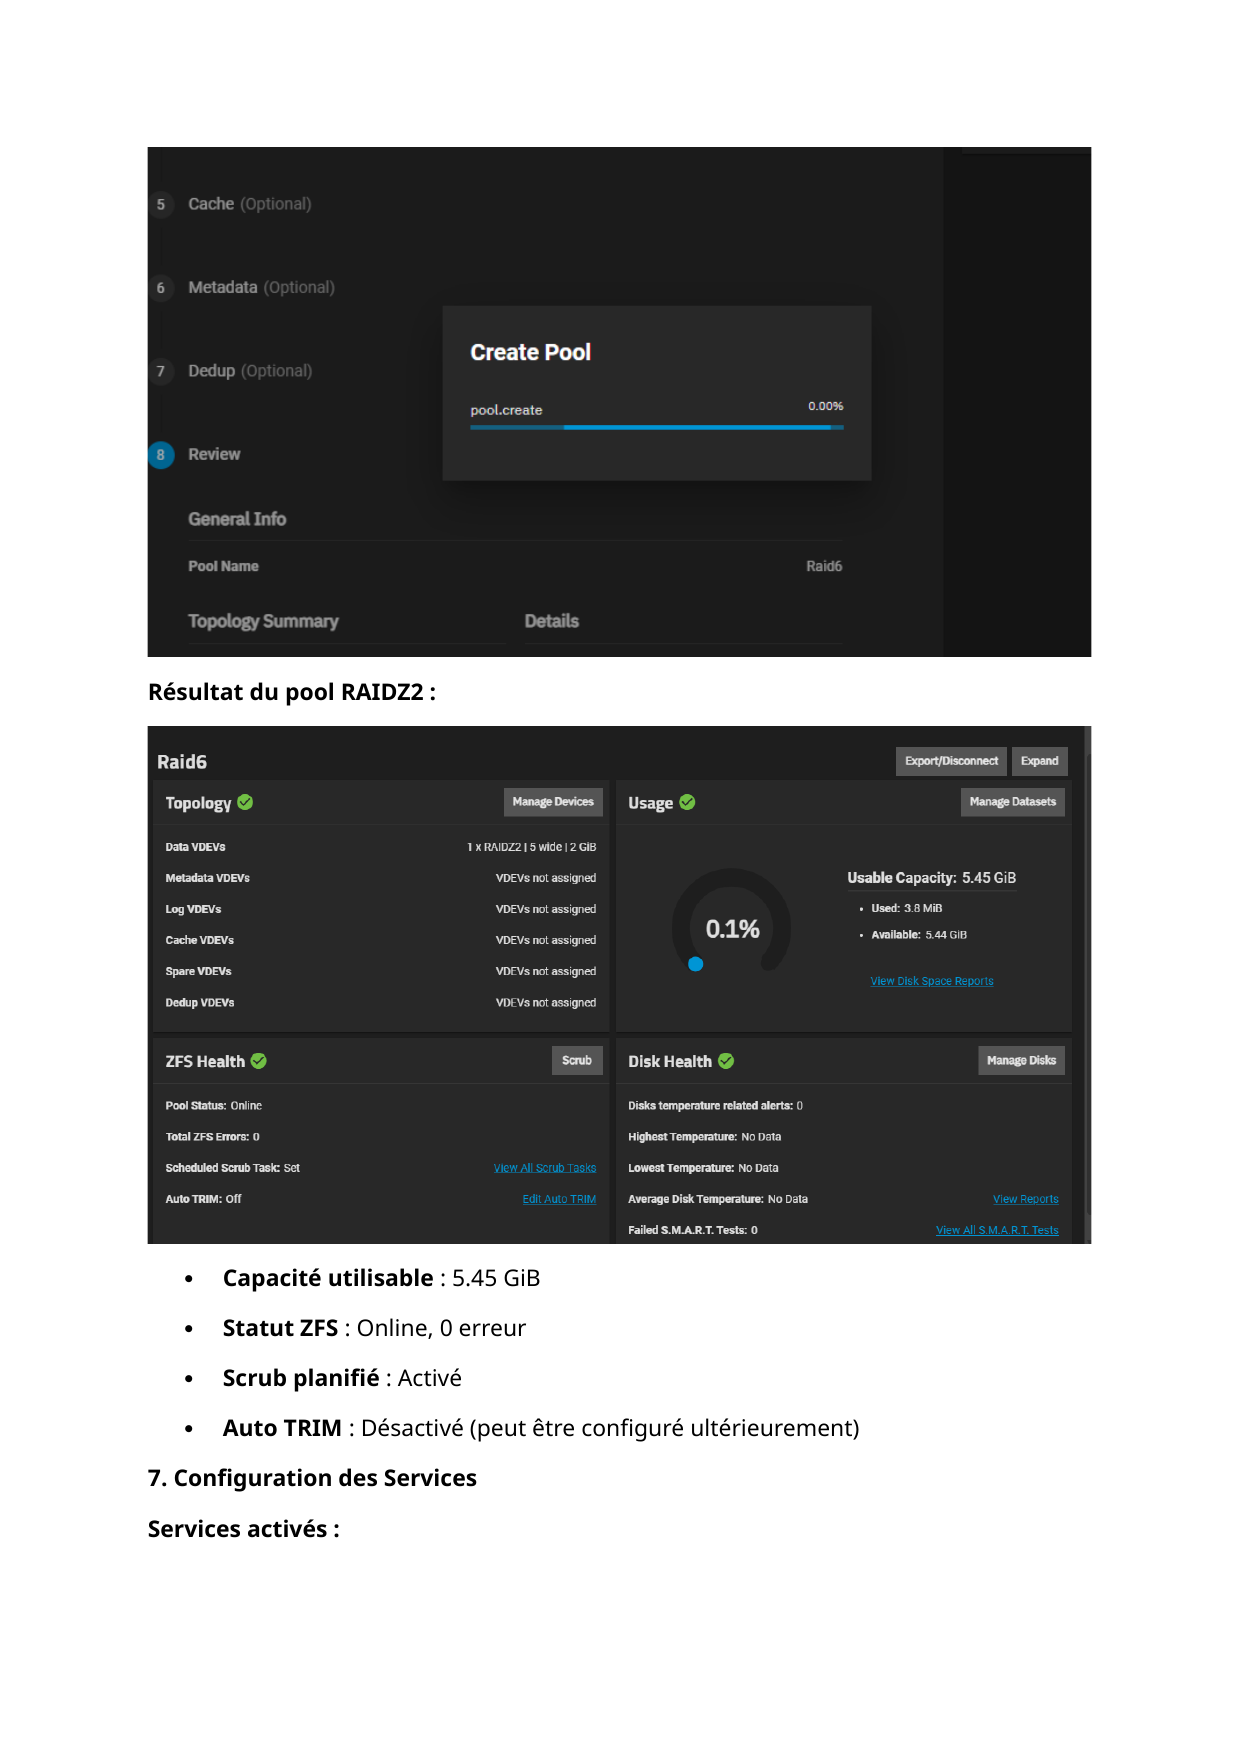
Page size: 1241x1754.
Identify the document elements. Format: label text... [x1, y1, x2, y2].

list Capacité utilisable : 5.45 GiB [185, 1262, 1093, 1293]
text 7. Configuration des Services [148, 1462, 1093, 1494]
text Services activés : [148, 1512, 1093, 1544]
text Résultat du pool RAIDZ2 : [148, 676, 1093, 707]
list Statut ZFS : Online, 0 erreur [185, 1312, 1093, 1343]
list Scrub planifié : Activé [185, 1362, 1093, 1393]
list Auto TRIM : Désactivé (peut être configuré ultérieurement) [185, 1412, 1093, 1443]
